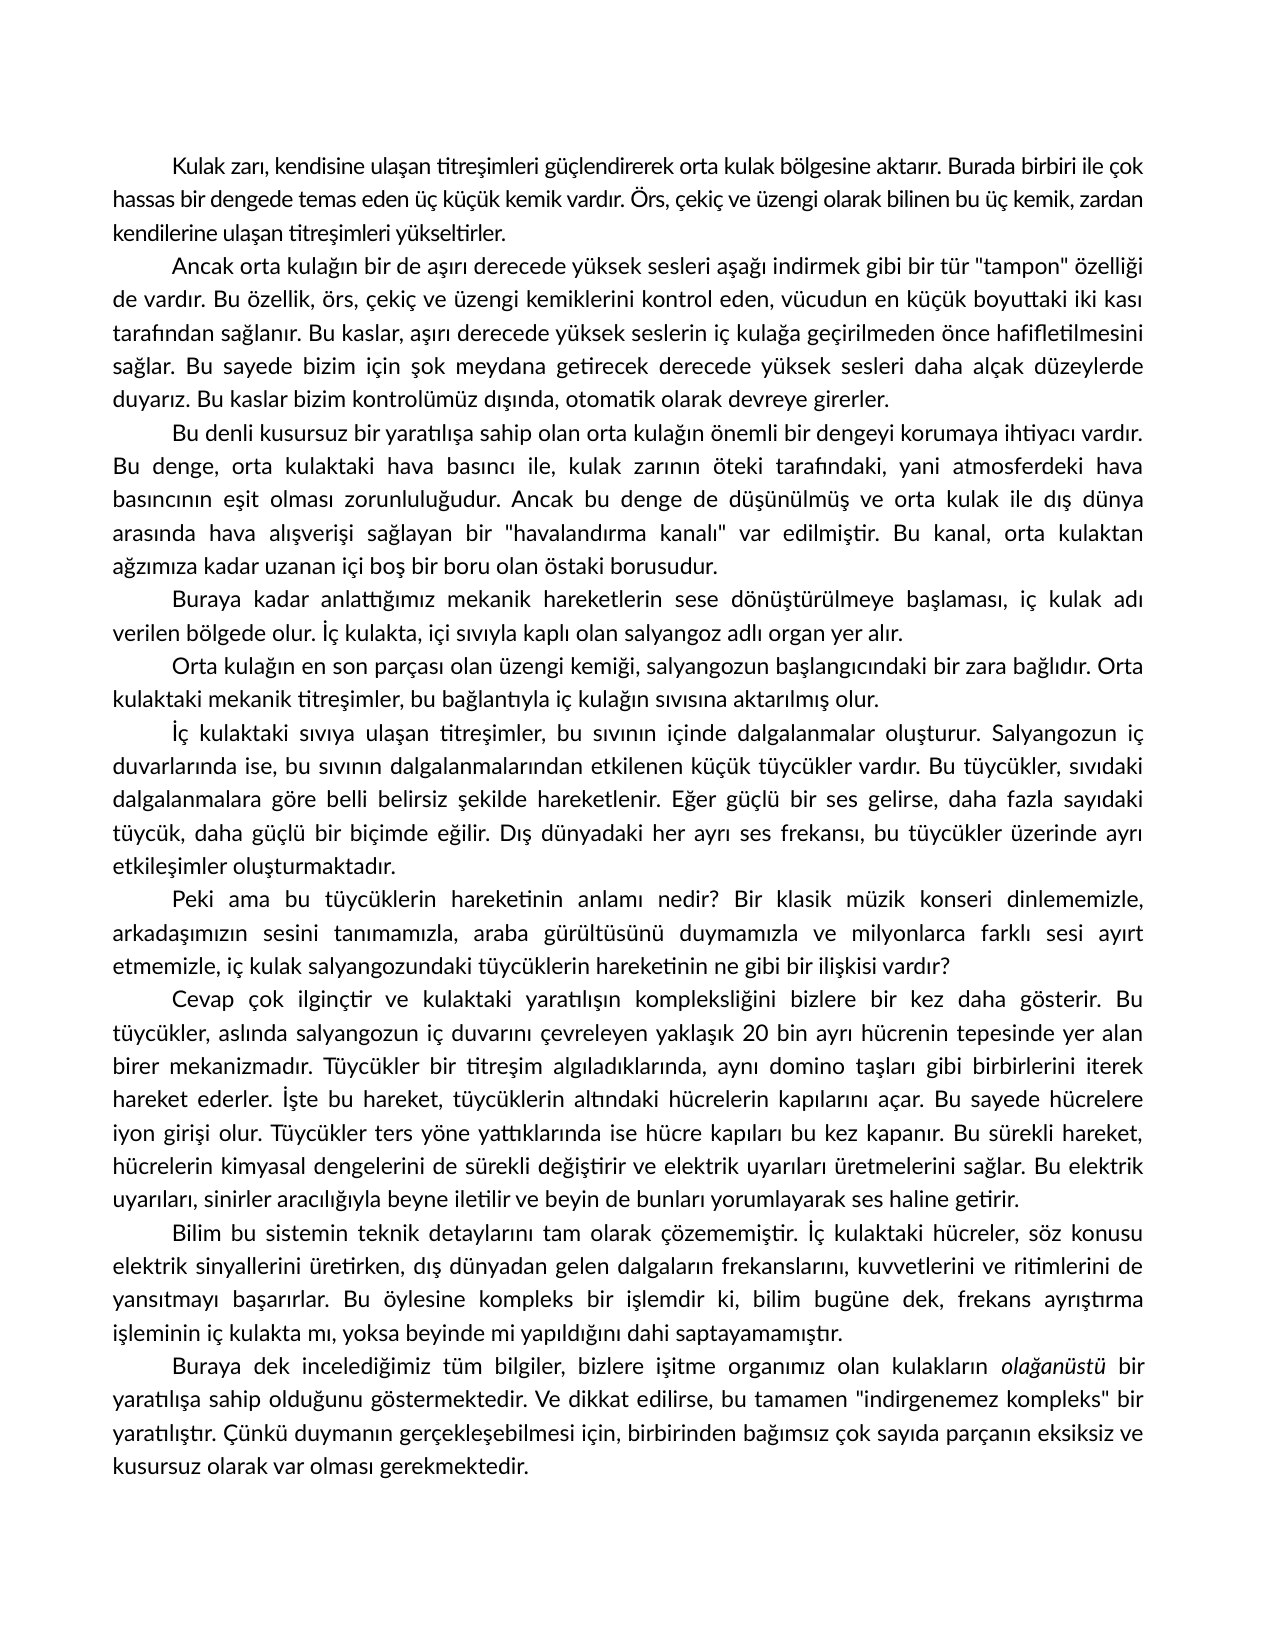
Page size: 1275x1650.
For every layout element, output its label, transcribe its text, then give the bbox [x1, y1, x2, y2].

text Cevap çok ilginçtir ve kulaktaki yaratılışın kompleksliğini bizlere bir kez daha gösterir. Bu tüycükler, aslında salyangozun iç duvarını çevreleyen yaklaşık 20 bin ayrı hücrenin tepesinde yer alan birer mekanizmadır. Tüycükler bir titreşim algıladıklarında, aynı domino taşları gibi birbirlerini iterek hareket ederler. İşte bu hareket, tüycüklerin altındaki hücrelerin kapılarını açar. Bu sayede hücrelere iyon girişi olur. Tüycükler ters yöne yattıklarında ise hücre kapıları bu kez kapanır. Bu sürekli hareket, hücrelerin kimyasal dengelerini de sürekli değiştirir ve elektrik uyarıları üretmelerini sağlar. Bu elektrik uyarıları, sinirler aracılığıyla beyne iletilir ve beyin de bunları yorumlayarak ses haline getirir. [112, 981, 1145, 1214]
text Kulak zarı, kendisine ulaşan titreşimleri güçlendirerek orta kulak bölgesine aktarır. Burada birbiri ile çok hassas bir dengede temas eden üç küçük kemik vardır. Örs, çekiç ve üzengi olarak bilinen bu üç kemik, zardan kendilerine ulaşan titreşimleri yükseltirler. [112, 148, 1145, 248]
text İç kulaktaki sıvıya ulaşan titreşimler, bu sıvının içinde dalgalanmalar oluşturur. Salyangozun iç duvarlarında ise, bu sıvının dalgalanmalarından etkilenen küçük tüycükler vardır. Bu tüycükler, sıvıdaki dalgalanmalara göre belli belirsiz şekilde hareketlenir. Eğer güçlü bir ses gelirse, daha fazla sayıdaki tüycük, daha güçlü bir biçimde eğilir. Dış dünyadaki her ayrı ses frekansı, bu tüycükler üzerinde ayrı etkileşimler oluşturmaktadır. [112, 714, 1145, 881]
text Orta kulağın en son parçası olan üzengi kemiği, salyangozun başlangıcındaki bir zara bağlıdır. Orta kulaktaki mekanik titreşimler, bu bağlantıyla iç kulağın sıvısına aktarılmış olur. [112, 648, 1145, 714]
text Ancak orta kulağın bir de aşırı derecede yüksek sesleri aşağı indirmek gibi bir tür "tampon" özelliği de vardır. Bu özellik, örs, çekiç ve üzengi kemiklerini kontrol eden, vücudun en küçük boyuttaki iki kası tarafından sağlanır. Bu kaslar, aşırı derecede yüksek seslerin iç kulağa geçirilmeden önce hafifletilmesini sağlar. Bu sayede bizim için şok meydana getirecek derecede yüksek sesleri daha alçak düzeylerde duyarız. Bu kaslar bizim kontrolümüz dışında, otomatik olarak devreye girerler. [112, 248, 1145, 414]
text Buraya kadar anlattığımız mekanik hareketlerin sese dönüştürülmeye başlaması, iç kulak adı verilen bölgede olur. İç kulakta, içi sıvıyla kaplı olan salyangoz adlı organ yer alır. [112, 581, 1145, 648]
text Bu denli kusursuz bir yaratılışa sahip olan orta kulağın önemli bir dengeyi korumaya ihtiyacı vardır. Bu denge, orta kulaktaki hava basıncı ile, kulak zarının öteki tarafındaki, yani atmosferdeki hava basıncının eşit olması zorunluluğudur. Ancak bu denge de düşünülmüş ve orta kulak ile dış dünya arasında hava alışverişi sağlayan bir "havalandırma kanalı" var edilmiştir. Bu kanal, orta kulaktan ağzımıza kadar uzanan içi boş bir boru olan östaki borusudur. [112, 414, 1145, 581]
text Bilim bu sistemin teknik detaylarını tam olarak çözememiştir. İç kulaktaki hücreler, söz konusu elektrik sinyallerini üretirken, dış dünyadan gelen dalgaların frekanslarını, kuvvetlerini ve ritimlerini de yansıtmayı başarırlar. Bu öylesine kompleks bir işlemdir ki, bilim bugüne dek, frekans ayrıştırma işleminin iç kulakta mı, yoksa beyinde mi yapıldığını dahi saptayamamıştır. [112, 1214, 1145, 1348]
text Peki ama bu tüycüklerin hareketinin anlamı nedir? Bir klasik müzik konseri dinlememizle, arkadaşımızın sesini tanımamızla, araba gürültüsünü duymamızla ve milyonlarca farklı sesi ayırt etmemizle, iç kulak salyangozundaki tüycüklerin hareketinin ne gibi bir ilişkisi vardır? [112, 881, 1145, 981]
text Buraya dek incelediğimiz tüm bilgiler, bizlere işitme organımız olan kulakların olağanüstü bir yaratılışa sahip olduğunu göstermektedir. Ve dikkat edilirse, bu tamamen "indirgenemez kompleks" bir yaratılıştır. Çünkü duymanın gerçekleşebilmesi için, birbirinden bağımsız çok sayıda parçanın eksiksiz ve kusursuz olarak var olması gerekmektedir. [112, 1348, 1145, 1481]
